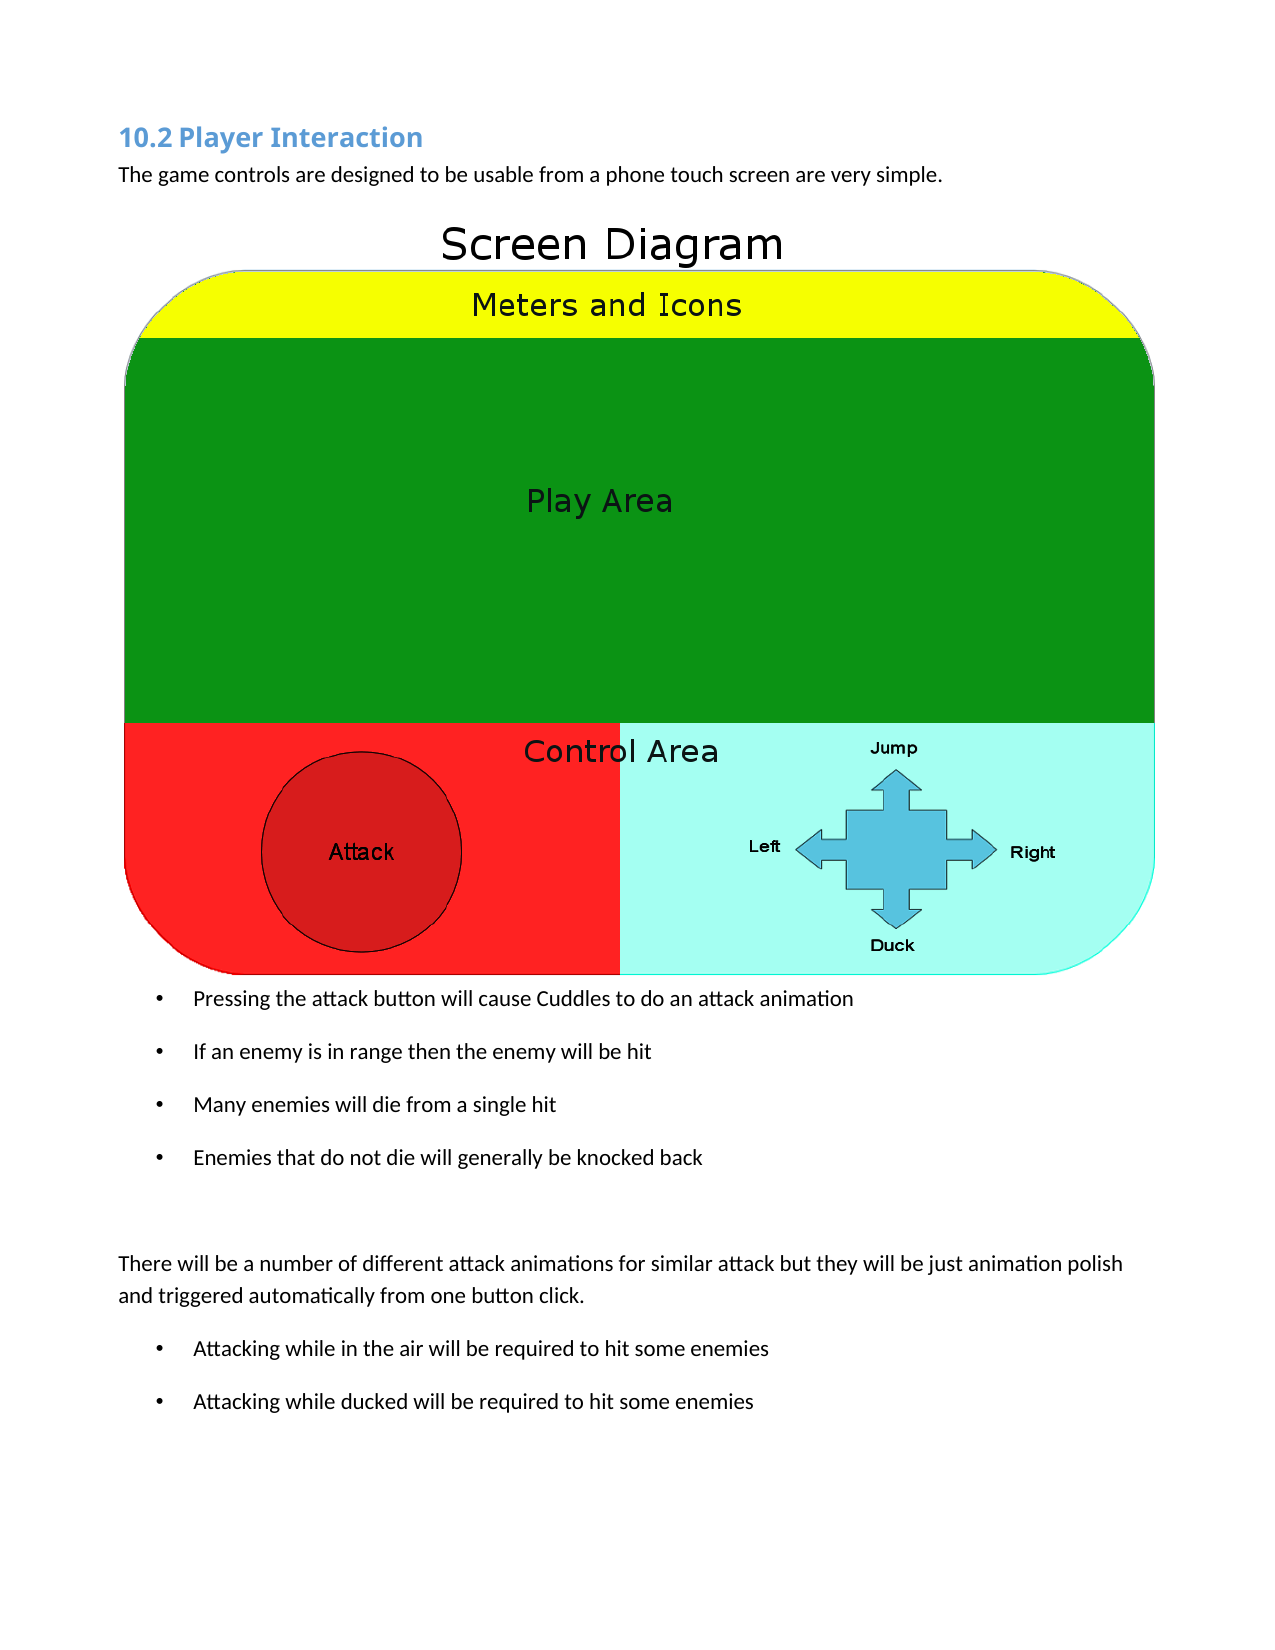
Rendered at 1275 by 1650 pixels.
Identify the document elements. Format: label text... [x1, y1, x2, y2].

list Attacking while in the air will be required to hit some enemies [156, 1334, 1157, 1362]
list Enemies that do not die will generally be knocked back [156, 1143, 1157, 1171]
subtitle Player Interaction [118, 118, 1157, 155]
text The game controls are designed to be usable from a phone touch screen are very simple. [118, 161, 1157, 188]
list Pressing the attack button will cause Cuddles to do an attack animation [156, 319, 1157, 1012]
text There will be a number of different attack animations for similar attack but they will be just animation polish and triggered automatically from one button click. [118, 1249, 1157, 1309]
list If an enemy is in range then the enemy will be hit [156, 1037, 1157, 1065]
list Attacking while ducked will be required to hit some enemies [156, 1387, 1157, 1415]
list Many enemies will die from a single hit [156, 1090, 1157, 1118]
